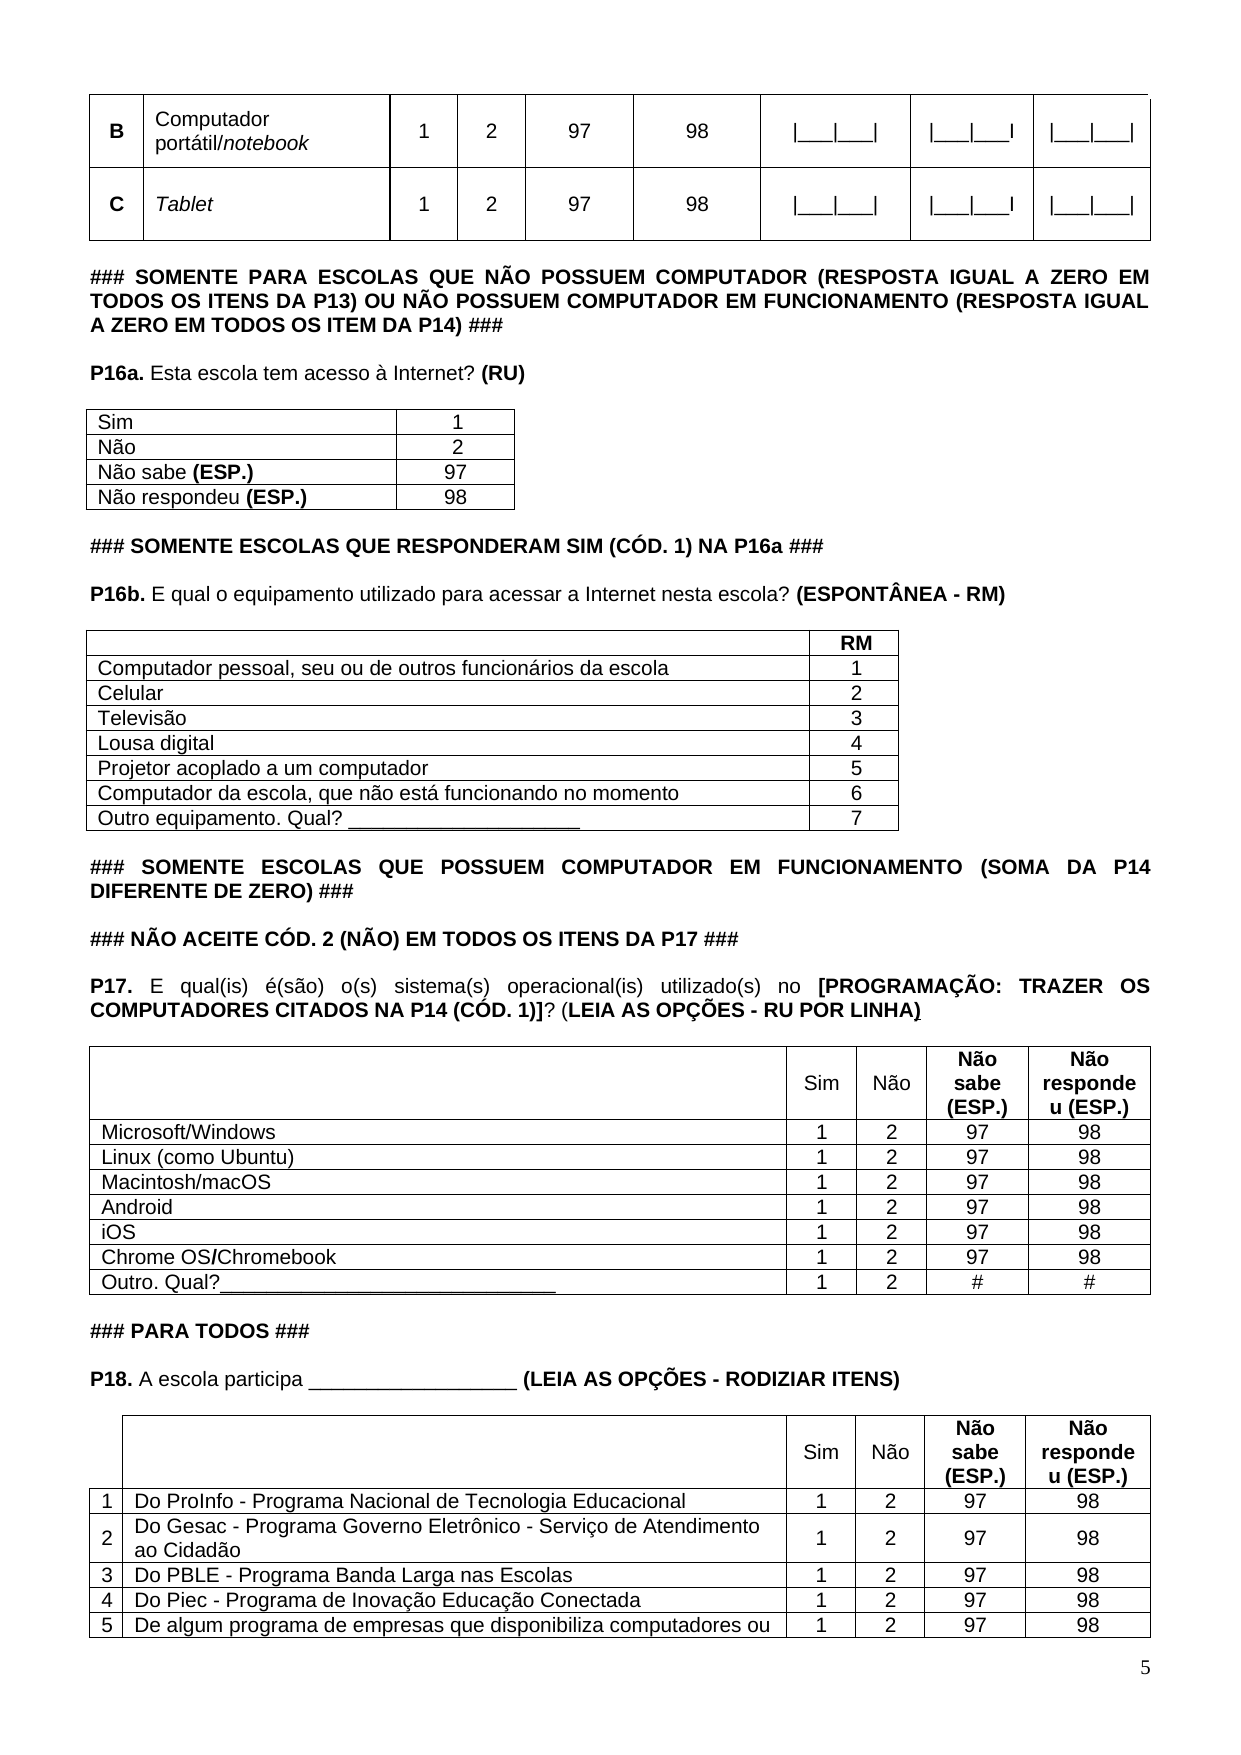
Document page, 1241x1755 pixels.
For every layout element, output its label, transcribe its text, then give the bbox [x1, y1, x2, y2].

table_cell 97 [526, 168, 633, 240]
table_header Não sabe (ESP.) [925, 1416, 1025, 1488]
table_cell 2 [856, 1514, 924, 1562]
table_cell 7 [810, 806, 898, 829]
table_cell 4 [90, 1588, 122, 1612]
table_header Sim [787, 1416, 855, 1488]
table_header Sim [87, 410, 396, 434]
table_cell 2 [810, 681, 898, 704]
text P16b. E qual o equipamento utilizado para acessar a Internet nesta escola? (ESPONTÂNEA - RM) [90, 582, 1151, 606]
table_cell Do ProInfo - Programa Nacional de Tecnologia Educacional [123, 1489, 786, 1513]
table_header Não [856, 1416, 924, 1488]
table_header [90, 1415, 122, 1488]
table_cell 3 [90, 1563, 122, 1587]
table_cell |___|___| [761, 168, 910, 240]
table_cell 6 [810, 781, 898, 804]
table_cell Microsoft/Windows [90, 1120, 786, 1144]
table_cell 98 [1026, 1514, 1150, 1562]
table_header [123, 1416, 786, 1488]
table_cell 1 [391, 168, 457, 240]
table_cell |___|___| [1034, 168, 1150, 240]
text P16a. Esta escola tem acesso à Internet? (RU) [90, 361, 1151, 385]
table_cell 97 [927, 1120, 1028, 1144]
text ### SOMENTE ESCOLAS QUE POSSUEM COMPUTADOR EM FUNCIONAMENTO (SOMA DA P14 DIFERENTE DE ZERO) ### [90, 854, 1151, 902]
table_cell 1 [810, 656, 898, 679]
table_cell 97 [927, 1220, 1028, 1244]
table_header Não respondeu (ESP.) [1026, 1416, 1150, 1488]
table_cell 1 [787, 1170, 856, 1194]
table_cell 97 [925, 1588, 1025, 1612]
table_cell Não respondeu (ESP.) [87, 485, 396, 509]
table_cell Do PBLE - Programa Banda Larga nas Escolas [123, 1563, 786, 1587]
table_cell 2 [856, 1489, 924, 1513]
table_cell Tablet [144, 168, 389, 240]
text ### NÃO ACEITE CÓD. 2 (NÃO) EM TODOS OS ITENS DA P17 ### [90, 926, 1151, 950]
table_header Sim [787, 1047, 856, 1119]
table_cell Não [87, 435, 396, 459]
table_cell Lousa digital [87, 731, 809, 754]
table_header Não sabe (ESP.) [927, 1047, 1028, 1119]
table_cell 2 [90, 1514, 122, 1562]
table_cell 98 [1029, 1120, 1150, 1144]
table_cell 97 [927, 1195, 1028, 1219]
table_cell 2 [857, 1170, 926, 1194]
table_cell 1 [787, 1613, 855, 1637]
table_cell 98 [397, 485, 514, 509]
table_cell 4 [810, 731, 898, 754]
table_cell |___|___| [761, 95, 910, 167]
table_cell 2 [857, 1270, 926, 1294]
table_cell Computador pessoal, seu ou de outros funcionários da escola [87, 656, 809, 679]
table_cell Não sabe (ESP.) [87, 460, 396, 484]
table_cell |___|___| [1034, 95, 1150, 167]
table_cell 1 [787, 1514, 855, 1562]
table_cell # [1029, 1270, 1150, 1294]
table_cell 97 [925, 1563, 1025, 1587]
table_cell 2 [856, 1563, 924, 1587]
table_cell Chrome OS/Chromebook [90, 1245, 786, 1269]
table_cell Outro. Qual?_____________________________ [90, 1270, 786, 1294]
table_cell 98 [634, 95, 760, 167]
table_cell 1 [90, 1489, 122, 1513]
table_cell 98 [1029, 1145, 1150, 1169]
table_cell 97 [925, 1489, 1025, 1513]
table_cell 98 [1029, 1245, 1150, 1269]
table_cell 1 [787, 1588, 855, 1612]
table_cell 98 [1026, 1563, 1150, 1587]
table_cell # [927, 1270, 1028, 1294]
table_cell 97 [927, 1145, 1028, 1169]
table_cell |___|___I [911, 168, 1033, 240]
table_cell 1 [787, 1195, 856, 1219]
table_cell Celular [87, 681, 809, 704]
table_cell C [90, 168, 143, 240]
table_cell |___|___I [911, 95, 1033, 167]
table_cell De algum programa de empresas que disponibiliza computadores ou [123, 1613, 786, 1637]
text ### SOMENTE PARA ESCOLAS QUE NÃO POSSUEM COMPUTADOR (RESPOSTA IGUAL A ZERO EM TODOS OS ITENS DA P13) OU NÃO POSSUEM COMPUTADOR EM FUNCIONAMENTO (RESPOSTA IGUAL A ZERO EM TODOS OS ITEM DA P14) ### [90, 265, 1151, 337]
table_cell Outro equipamento. Qual? ____________________ [87, 806, 809, 829]
table_cell iOS [90, 1220, 786, 1244]
table_cell 98 [1029, 1170, 1150, 1194]
table_cell 98 [634, 168, 760, 240]
table_cell 2 [397, 435, 514, 459]
table_cell 97 [925, 1613, 1025, 1637]
text ### SOMENTE ESCOLAS QUE RESPONDERAM SIM (CÓD. 1) NA P16a ### [90, 534, 1151, 558]
table_cell 97 [526, 95, 633, 167]
table_cell 2 [857, 1195, 926, 1219]
table_cell 98 [1026, 1588, 1150, 1612]
table_cell 98 [1029, 1220, 1150, 1244]
table_cell 97 [927, 1170, 1028, 1194]
table_cell 2 [857, 1245, 926, 1269]
table_cell 1 [787, 1220, 856, 1244]
table_cell 97 [925, 1514, 1025, 1562]
table_cell 98 [1026, 1613, 1150, 1637]
table_cell Computador portátil/notebook [144, 95, 389, 167]
table_cell 2 [458, 95, 525, 167]
table_cell Do Piec - Programa de Inovação Educação Conectada [123, 1588, 786, 1612]
table_cell 1 [787, 1120, 856, 1144]
table_cell 98 [1026, 1489, 1150, 1513]
table_header RM [810, 631, 898, 654]
table_header [90, 1047, 786, 1119]
table_cell 2 [856, 1588, 924, 1612]
table_cell 97 [927, 1245, 1028, 1269]
table_cell 2 [857, 1145, 926, 1169]
table_cell 1 [787, 1145, 856, 1169]
table_cell 1 [787, 1489, 855, 1513]
table_header 1 [397, 410, 514, 434]
table_cell Macintosh/macOS [90, 1170, 786, 1194]
table_cell 2 [856, 1613, 924, 1637]
table_cell 3 [810, 706, 898, 729]
table_cell 1 [787, 1245, 856, 1269]
table_cell Linux (como Ubuntu) [90, 1145, 786, 1169]
table_cell 1 [787, 1563, 855, 1587]
table_cell 5 [810, 756, 898, 779]
table_cell 98 [1029, 1195, 1150, 1219]
text ### PARA TODOS ### [90, 1319, 1151, 1343]
table_header Não respondeu (ESP.) [1029, 1047, 1150, 1119]
table_cell 2 [857, 1220, 926, 1244]
table_cell 1 [787, 1270, 856, 1294]
table_cell 2 [857, 1120, 926, 1144]
table_cell 5 [90, 1613, 122, 1637]
table_cell 97 [397, 460, 514, 484]
table_header [87, 631, 809, 654]
table_cell Do Gesac - Programa Governo Eletrônico - Serviço de Atendimento ao Cidadão [123, 1514, 786, 1562]
text P18. A escola participa __________________ (LEIA AS OPÇÕES - RODIZIAR ITENS) [90, 1367, 1151, 1391]
table_cell Computador da escola, que não está funcionando no momento [87, 781, 809, 804]
table_cell Android [90, 1195, 786, 1219]
table_cell Televisão [87, 706, 809, 729]
table_cell Projetor acoplado a um computador [87, 756, 809, 779]
table_header Não [857, 1047, 926, 1119]
table_cell B [90, 95, 143, 167]
table_cell 1 [391, 95, 457, 167]
text P17. E qual(is) é(são) o(s) sistema(s) operacional(is) utilizado(s) no [PROGRAMAÇÃO: TRAZER OS COMPUTADORES CITADOS NA P14 (CÓD. 1)]? (LEIA AS OPÇÕES - RU POR LINHA) [90, 974, 1151, 1022]
table_cell 2 [458, 168, 525, 240]
